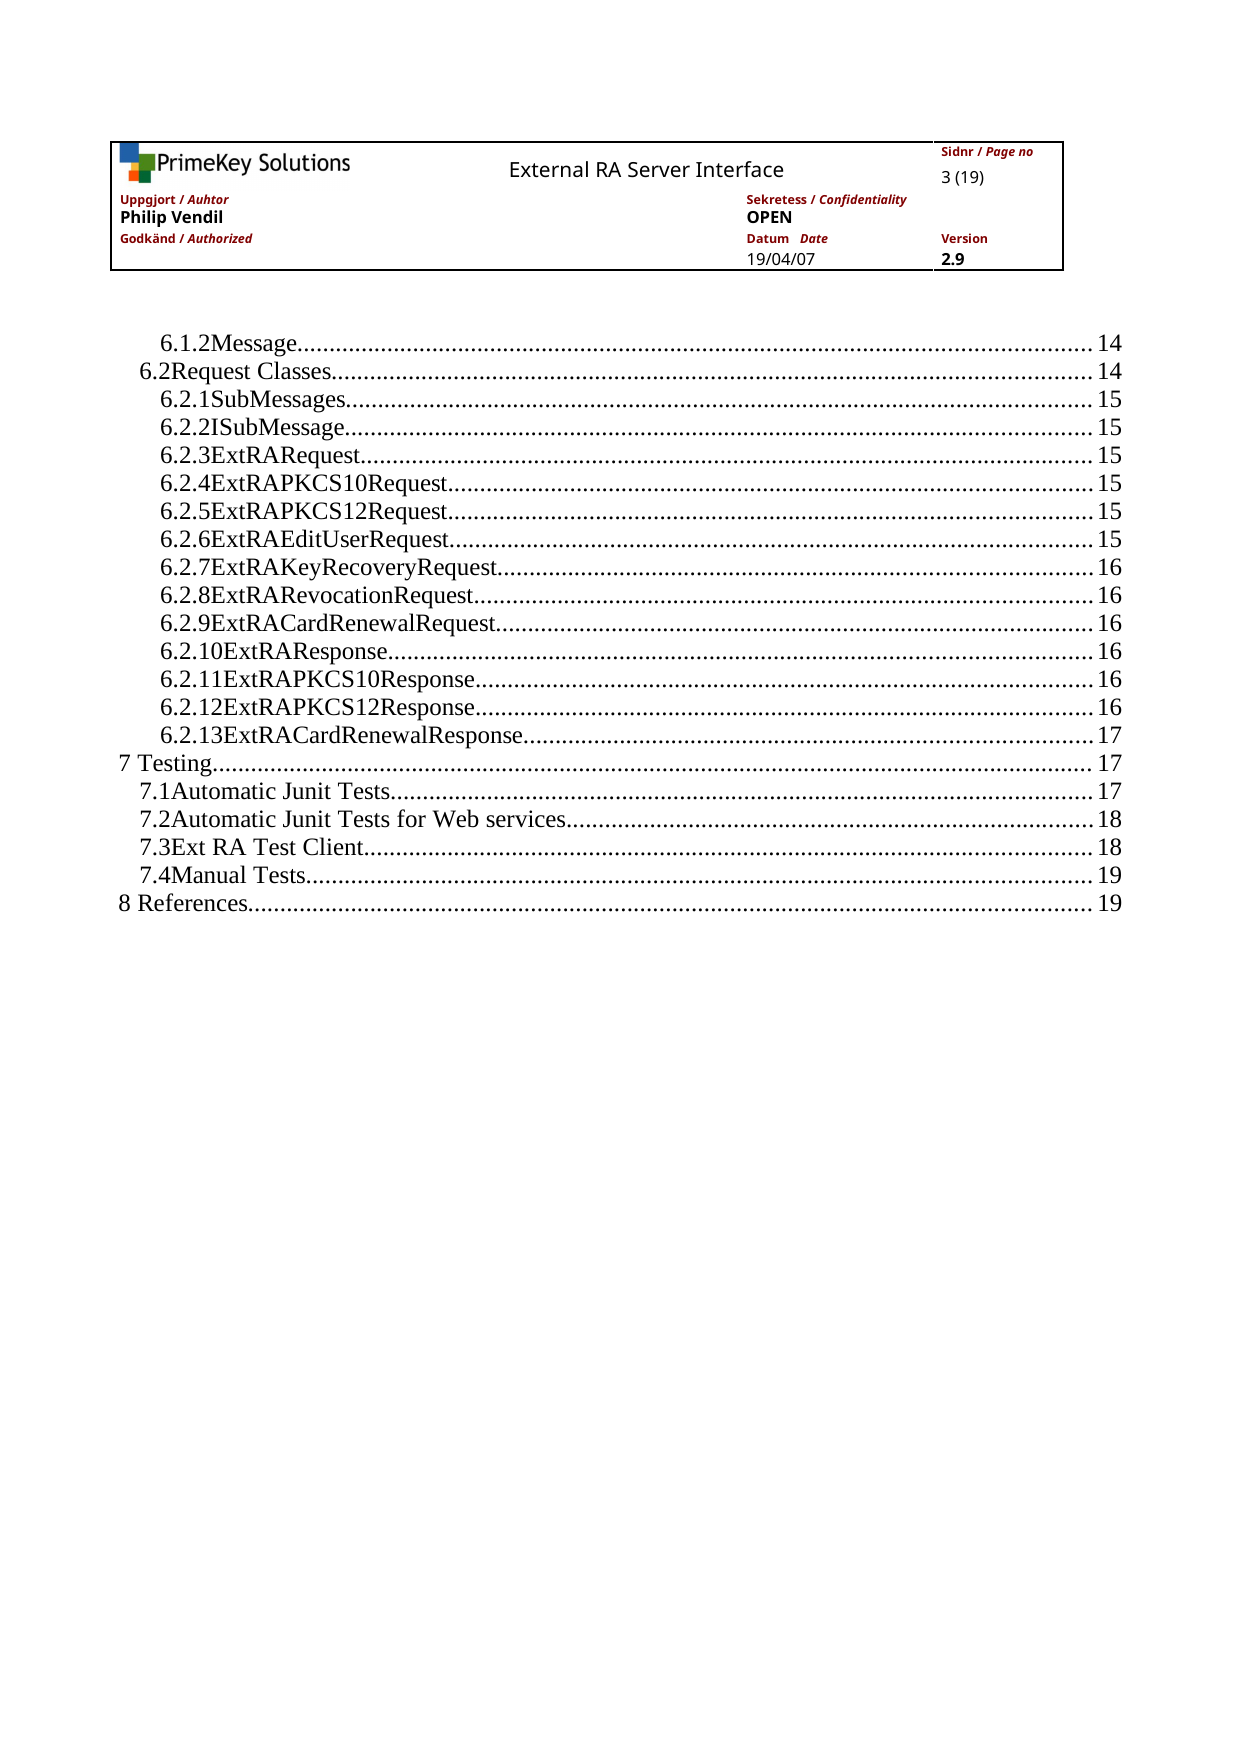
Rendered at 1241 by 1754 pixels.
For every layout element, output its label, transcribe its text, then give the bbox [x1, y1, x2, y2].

text 7.2Automatic Junit Tests for Web services 18 [139, 805, 1122, 833]
text 6.1.2Message 14 [160, 329, 1122, 357]
text 6.2Request Classes 14 [139, 357, 1122, 385]
text 6.2.7ExtRAKeyRecoveryRequest 16 [160, 553, 1122, 581]
text 6.2.13ExtRACardRenewalResponse 17 [160, 721, 1122, 749]
text 6.2.3ExtRARequest 15 [160, 441, 1122, 469]
text 8 References 19 [118, 889, 1122, 917]
text 7.1Automatic Junit Tests 17 [139, 777, 1122, 805]
text 6.2.4ExtRAPKCS10Request 15 [160, 469, 1122, 497]
text 6.2.8ExtRARevocationRequest 16 [160, 581, 1122, 609]
text 6.2.10ExtRAResponse 16 [160, 637, 1122, 665]
text 6.2.2ISubMessage 15 [160, 413, 1122, 441]
text 6.2.12ExtRAPKCS12Response 16 [160, 693, 1122, 721]
text 7.4Manual Tests 19 [139, 861, 1122, 889]
text 6.2.9ExtRACardRenewalRequest 16 [160, 609, 1122, 637]
text 6.2.6ExtRAEditUserRequest 15 [160, 525, 1122, 553]
text 7.3Ext RA Test Client 18 [139, 833, 1122, 861]
text 6.2.1SubMessages 15 [160, 385, 1122, 413]
text 6.2.11ExtRAPKCS10Response 16 [160, 665, 1122, 693]
text 6.2.5ExtRAPKCS12Request 15 [160, 497, 1122, 525]
text 7 Testing 17 [118, 749, 1122, 777]
